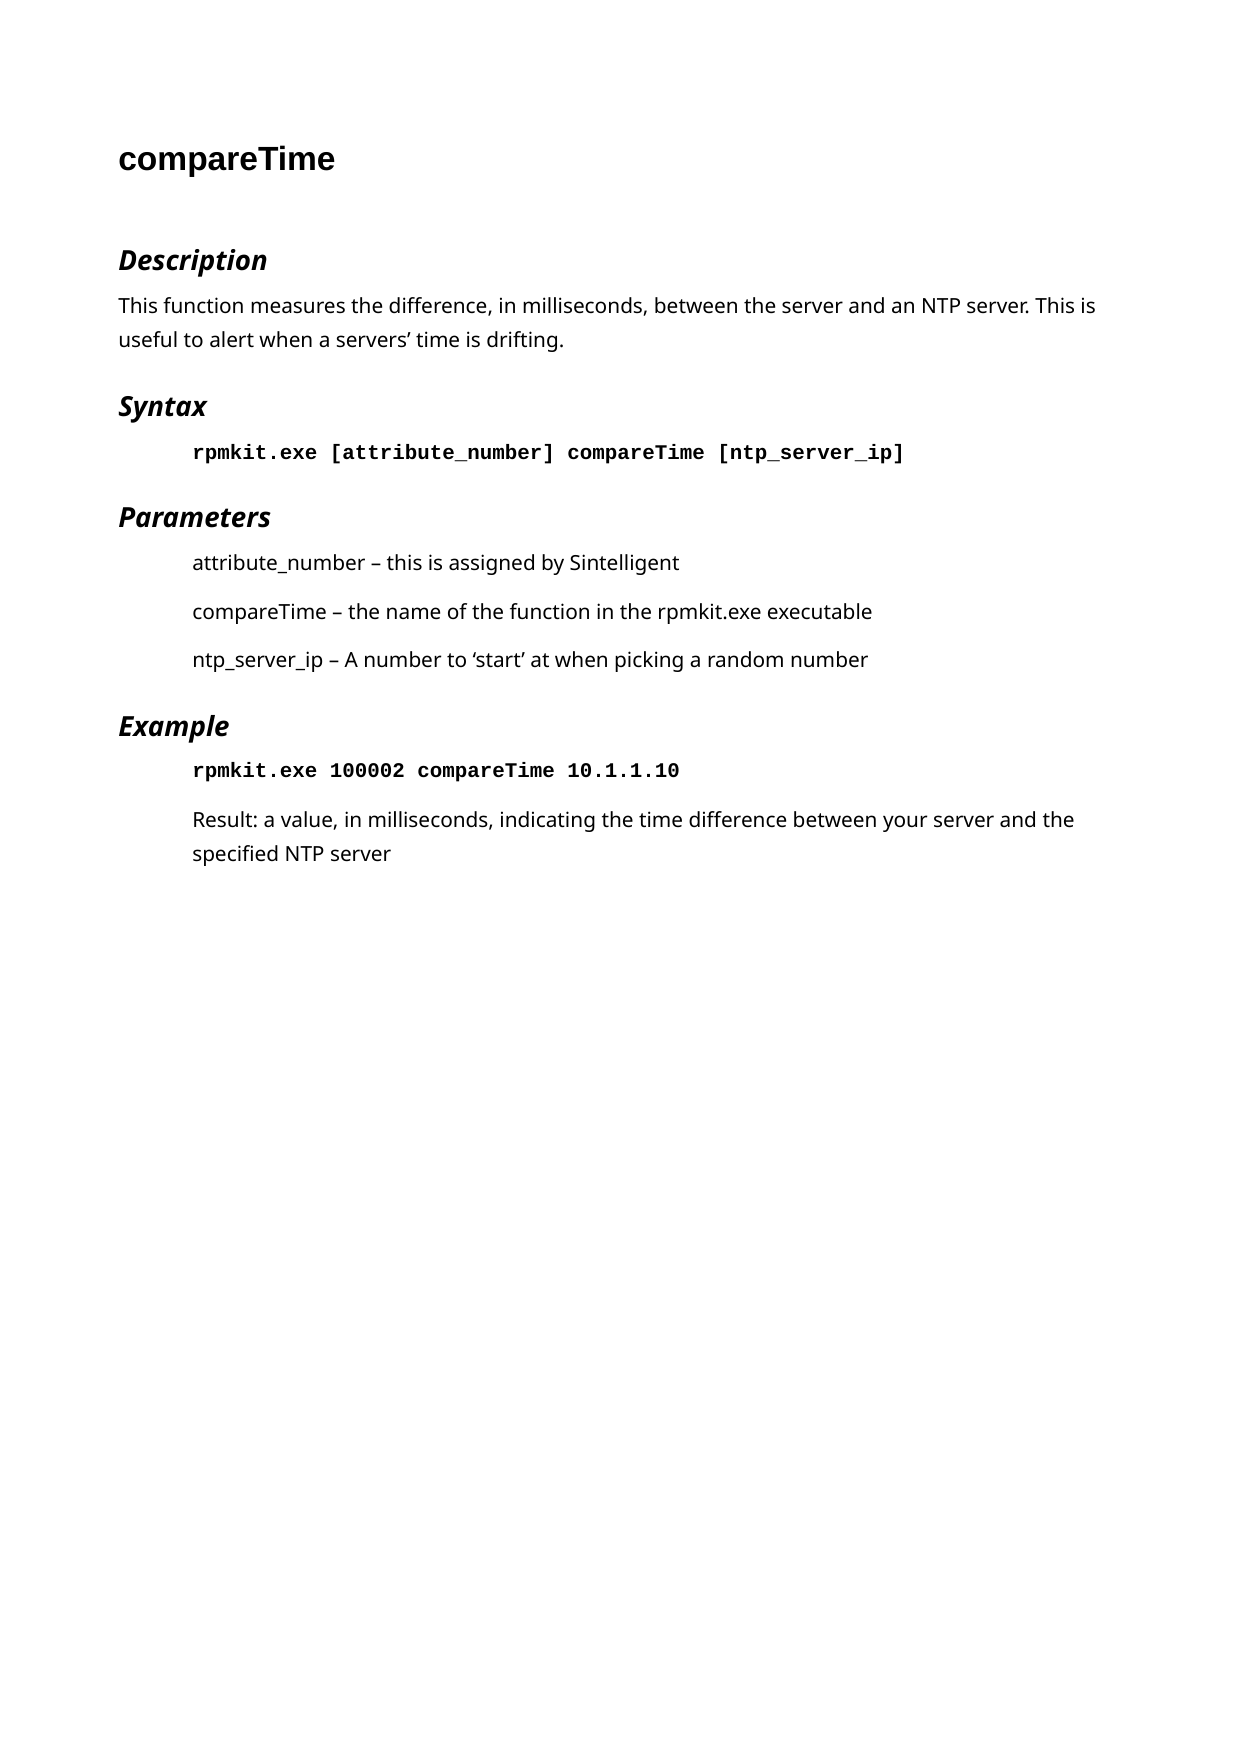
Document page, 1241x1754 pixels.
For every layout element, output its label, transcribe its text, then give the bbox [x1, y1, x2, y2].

text rpmkit.exe 100002 compareTime 10.1.1.10 [118, 757, 1122, 785]
subtitle Example [118, 707, 1122, 744]
text ntp_server_ip – A number to ‘start’ at when picking a random number [118, 646, 1122, 674]
subtitle compareTime [118, 139, 1122, 216]
text rpmkit.exe [attribute_number] compareTime [ntp_server_ip] [118, 437, 1122, 465]
text Result: a value, in milliseconds, indicating the time difference between your server and the specified NTP server [118, 806, 1122, 868]
text This function measures the difference, in milliseconds, between the server and an NTP server. This is useful to alert when a servers’ time is drifting. [118, 291, 1122, 354]
text compareTime – the name of the function in the rpmkit.exe executable [118, 597, 1122, 625]
text attribute_number – this is assigned by Sintelligent [118, 548, 1122, 577]
subtitle Parameters [118, 498, 1122, 536]
subtitle Syntax [118, 387, 1122, 424]
subtitle Description [118, 241, 1122, 279]
